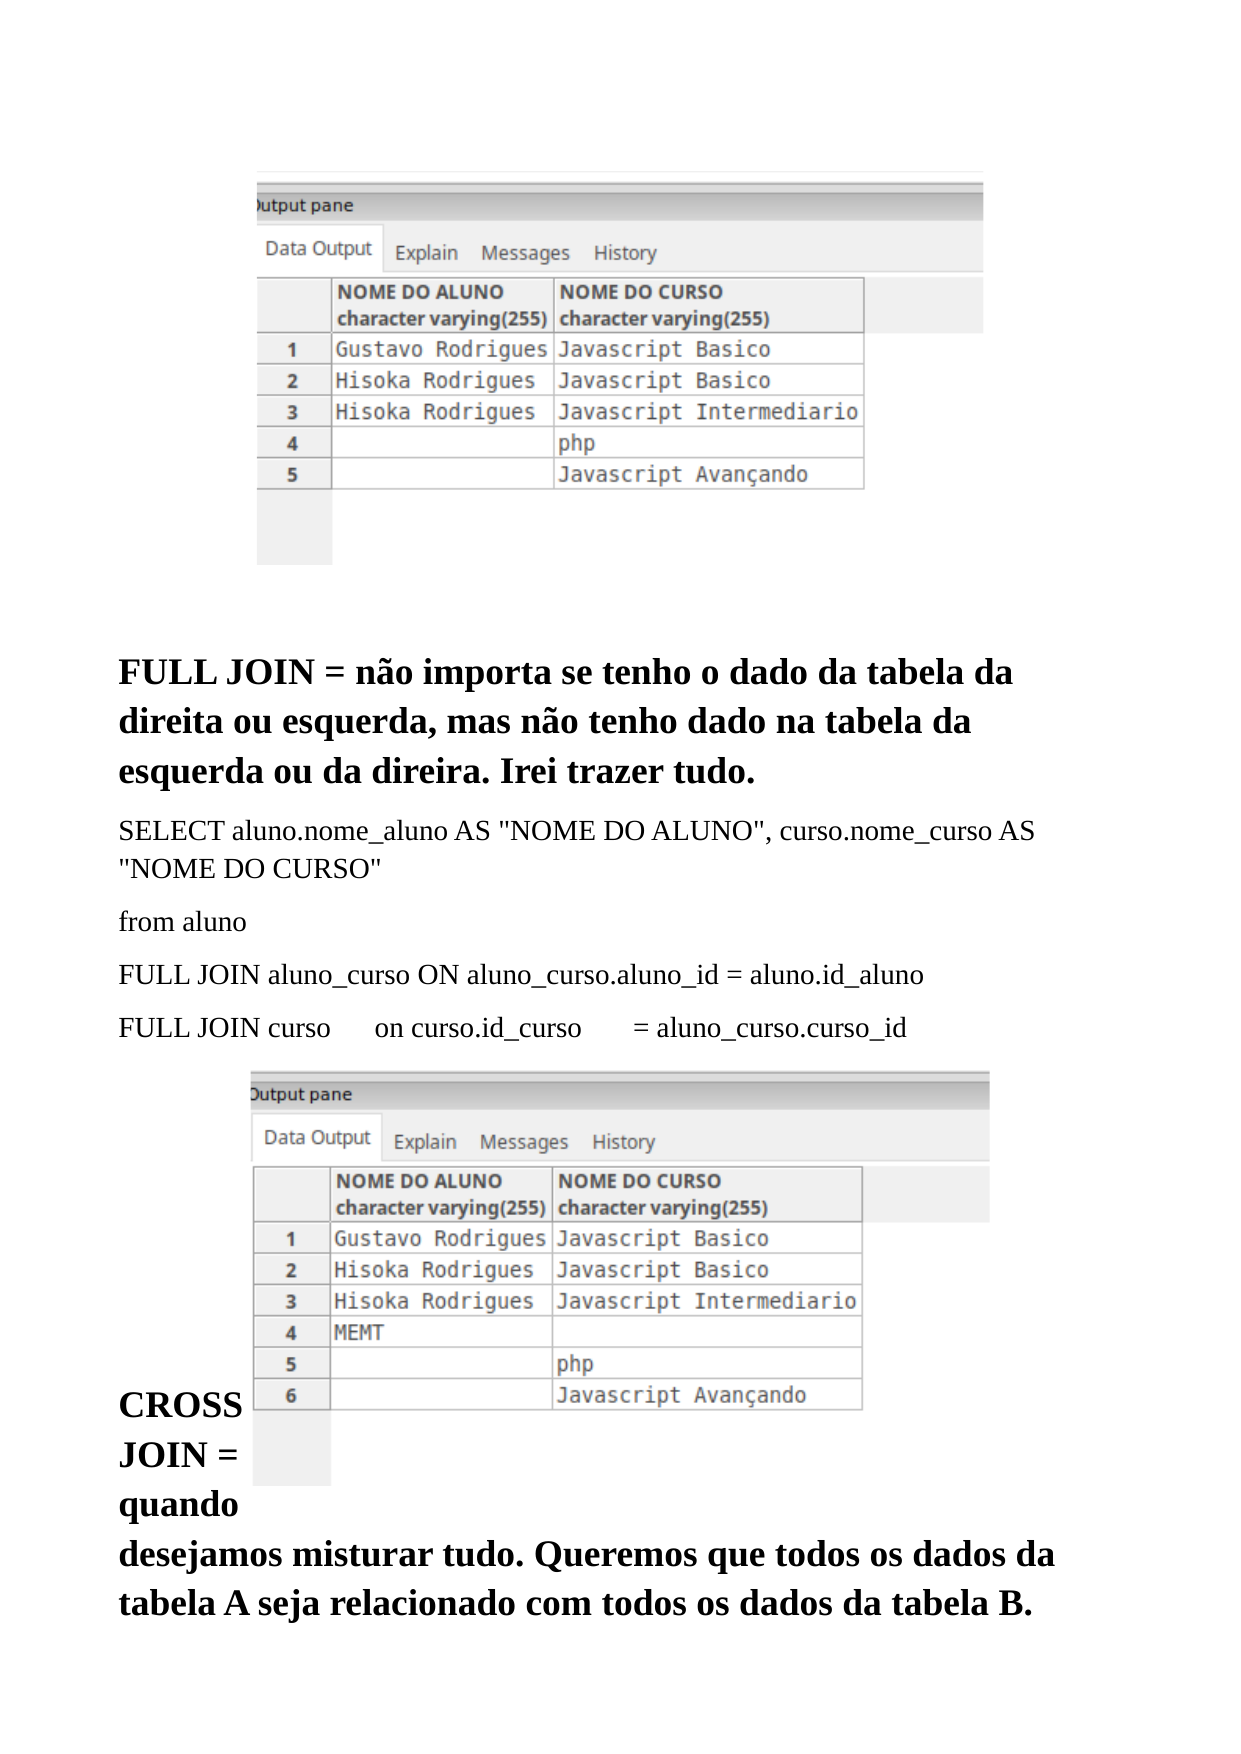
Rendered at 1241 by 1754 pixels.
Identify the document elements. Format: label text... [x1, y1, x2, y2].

text CROSS JOIN = quando desejamos misturar tudo. Queremos que todos os dados da tabela A seja relacionado com todos os dados da tabela B. [118, 1382, 1122, 1624]
picture [256, 171, 984, 565]
text FULL JOIN = não importa se tenho o dado da tabela da direita ou esquerda, mas não tenho dado na tabela da esquerda ou da direira. Irei trazer tudo. [118, 649, 1122, 792]
text FULL JOIN curso on curso.id_curso = aluno_curso.curso_id [118, 1011, 1122, 1044]
text FULL JOIN aluno_curso ON aluno_curso.aluno_id = aluno.id_aluno [118, 957, 1122, 991]
picture [250, 1063, 990, 1486]
text SELECT aluno.nome_aluno AS "NOME DO ALUNO", curso.nome_curso AS "NOME DO CURSO" [118, 813, 1122, 885]
text from aluno [118, 904, 1122, 938]
